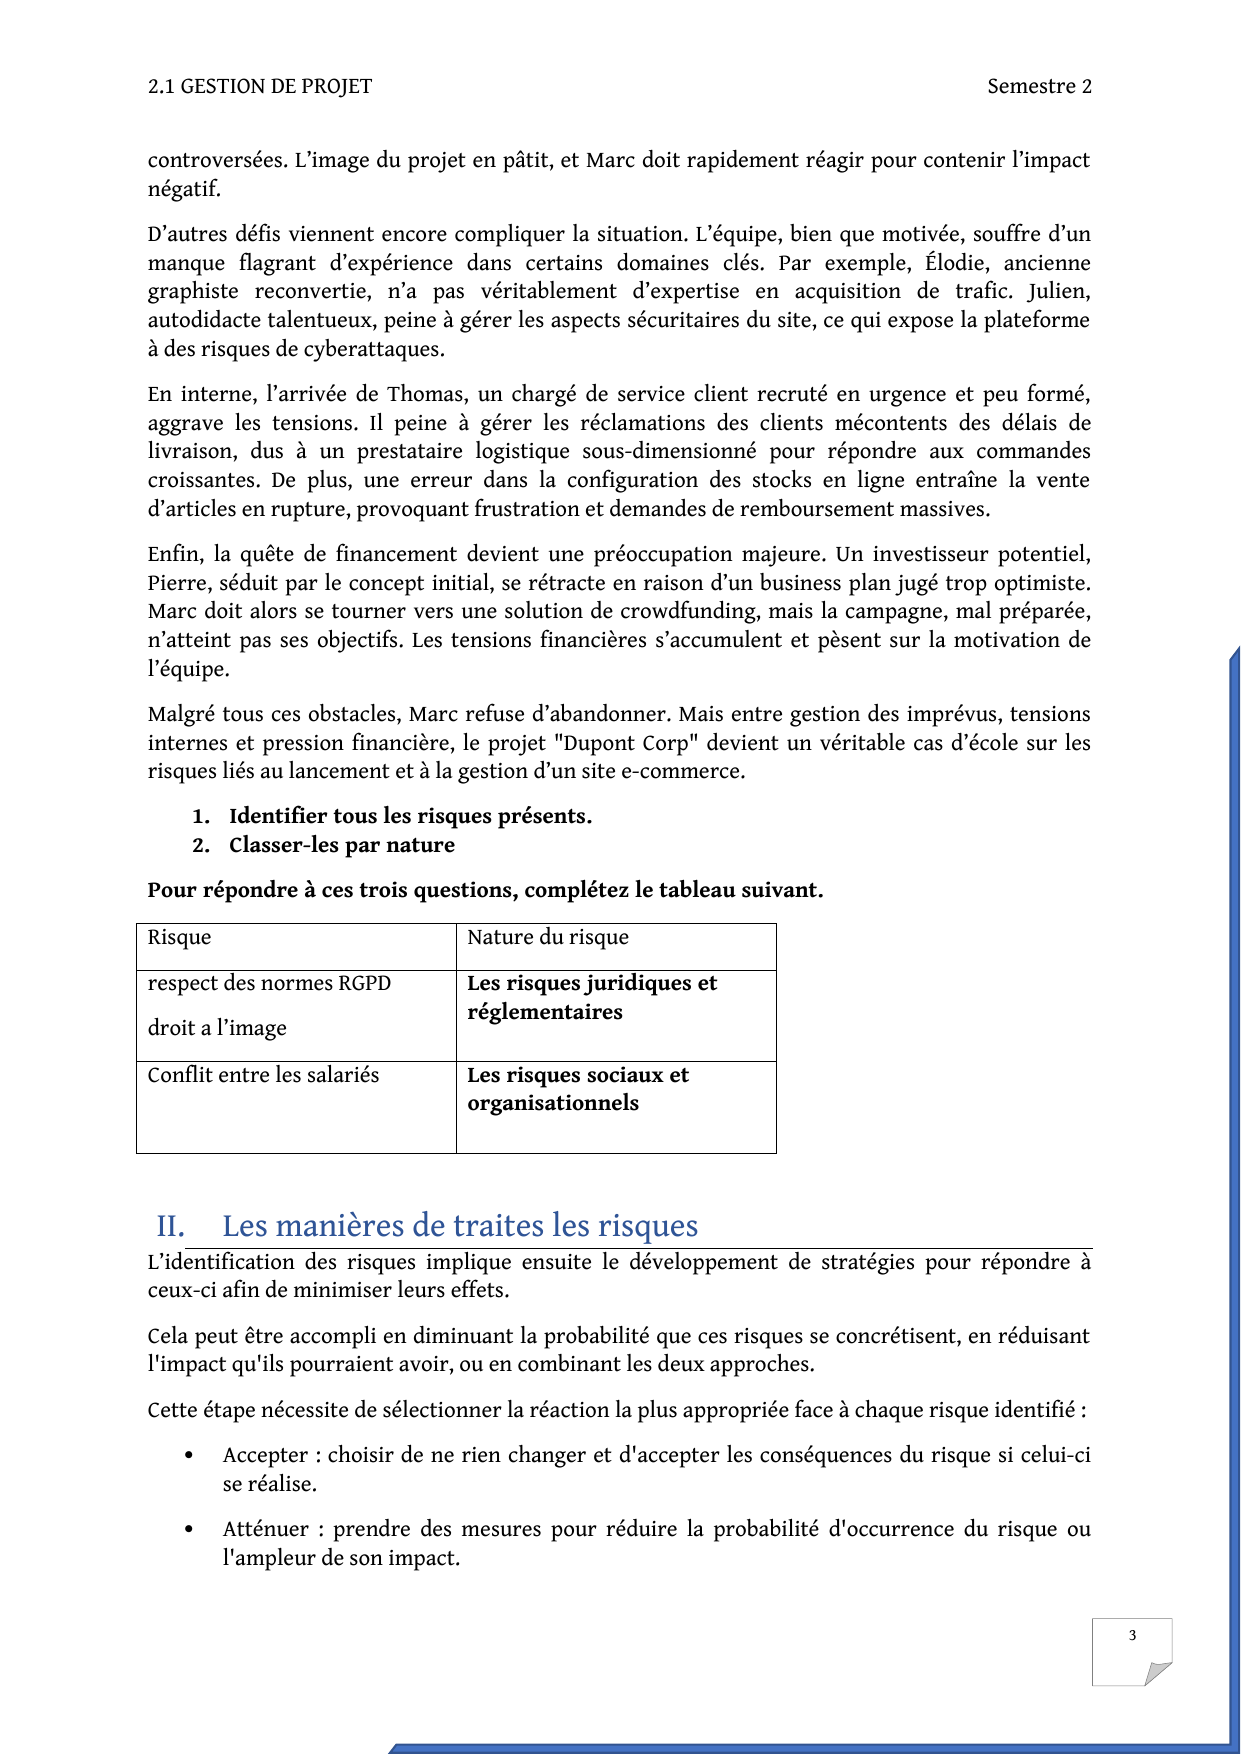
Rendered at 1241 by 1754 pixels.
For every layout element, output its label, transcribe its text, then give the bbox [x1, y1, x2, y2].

table_cell Les risques sociaux et organisationnels [457, 1062, 776, 1153]
list Atténuer : prendre des mesures pour réduire la probabilité d'occurrence du risque ou l'ampleur de son impact. [185, 1516, 1093, 1572]
text Cette étape nécessite de sélectionner la réaction la plus appropriée face à chaque risque identifié : [148, 1397, 1093, 1424]
table_header Risque [137, 924, 456, 969]
text L’identification des risques implique ensuite le développement de stratégies pour répondre à ceux-ci afin de minimiser leurs effets. [148, 1249, 1093, 1304]
text controversées. L’image du projet en pâtit, et Marc doit rapidement réagir pour contenir l’impact négatif. [148, 148, 1093, 203]
text Pour répondre à ces trois questions, complétez le tableau suivant. [148, 878, 1093, 904]
table_cell Conflit entre les salariés [137, 1062, 456, 1153]
text Enfin, la quête de financement devient une préoccupation majeure. Un investisseur potentiel, Pierre, séduit par le concept initial, se rétracte en raison d’un business plan jugé trop optimiste. Marc doit alors se tourner vers une solution de crowdfunding, mais la campagne, mal préparée, n’atteint pas ses objectifs. Les tensions financières s’accumulent et pèsent sur la motivation de l’équipe. [148, 541, 1093, 682]
list Identifier tous les risques présents. [192, 804, 1093, 830]
table_cell respect des normes RGPD droit a l’image [137, 971, 456, 1061]
list Classer-les par nature [192, 832, 1093, 859]
text Cela peut être accompli en diminuant la probabilité que ces risques se concrétisent, en réduisant l'impact qu'ils pourraient avoir, ou en combinant les deux approches. [148, 1323, 1093, 1378]
text En interne, l’arrivée de Thomas, un chargé de service client recruté en urgence et peu formé, aggrave les tensions. Il peine à gérer les réclamations des clients mécontents des délais de livraison, dus à un prestataire logistique sous-dimensionné pour répondre aux commandes croissantes. De plus, une erreur dans la configuration des stocks en ligne entraîne la vente d’articles en rupture, provoquant frustration et demandes de remboursement massives. [148, 381, 1093, 523]
table_cell Les risques juridiques et réglementaires [457, 971, 776, 1061]
table_header Nature du risque [457, 924, 776, 969]
text D’autres défis viennent encore compliquer la situation. L’équipe, bien que motivée, souffre d’un manque flagrant d’expérience dans certains domaines clés. Par exemple, Élodie, ancienne graphiste reconvertie, n’a pas véritablement d’expertise en acquisition de trafic. Julien, autodidacte talentueux, peine à gérer les aspects sécuritaires du site, ce qui expose la plateforme à des risques de cyberattaques. [148, 222, 1093, 363]
list Accepter : choisir de ne rien changer et d'accepter les conséquences du risque si celui-ci se réalise. [185, 1442, 1093, 1498]
text Malgré tous ces obstacles, Marc refuse d’abandonner. Mais entre gestion des imprévus, tensions internes et pression financière, le projet "Dupont Corp" devient un véritable cas d’école sur les risques liés au lancement et à la gestion d’un site e-commerce. [148, 701, 1093, 785]
subtitle Les manières de traites les risques [185, 1207, 1093, 1248]
